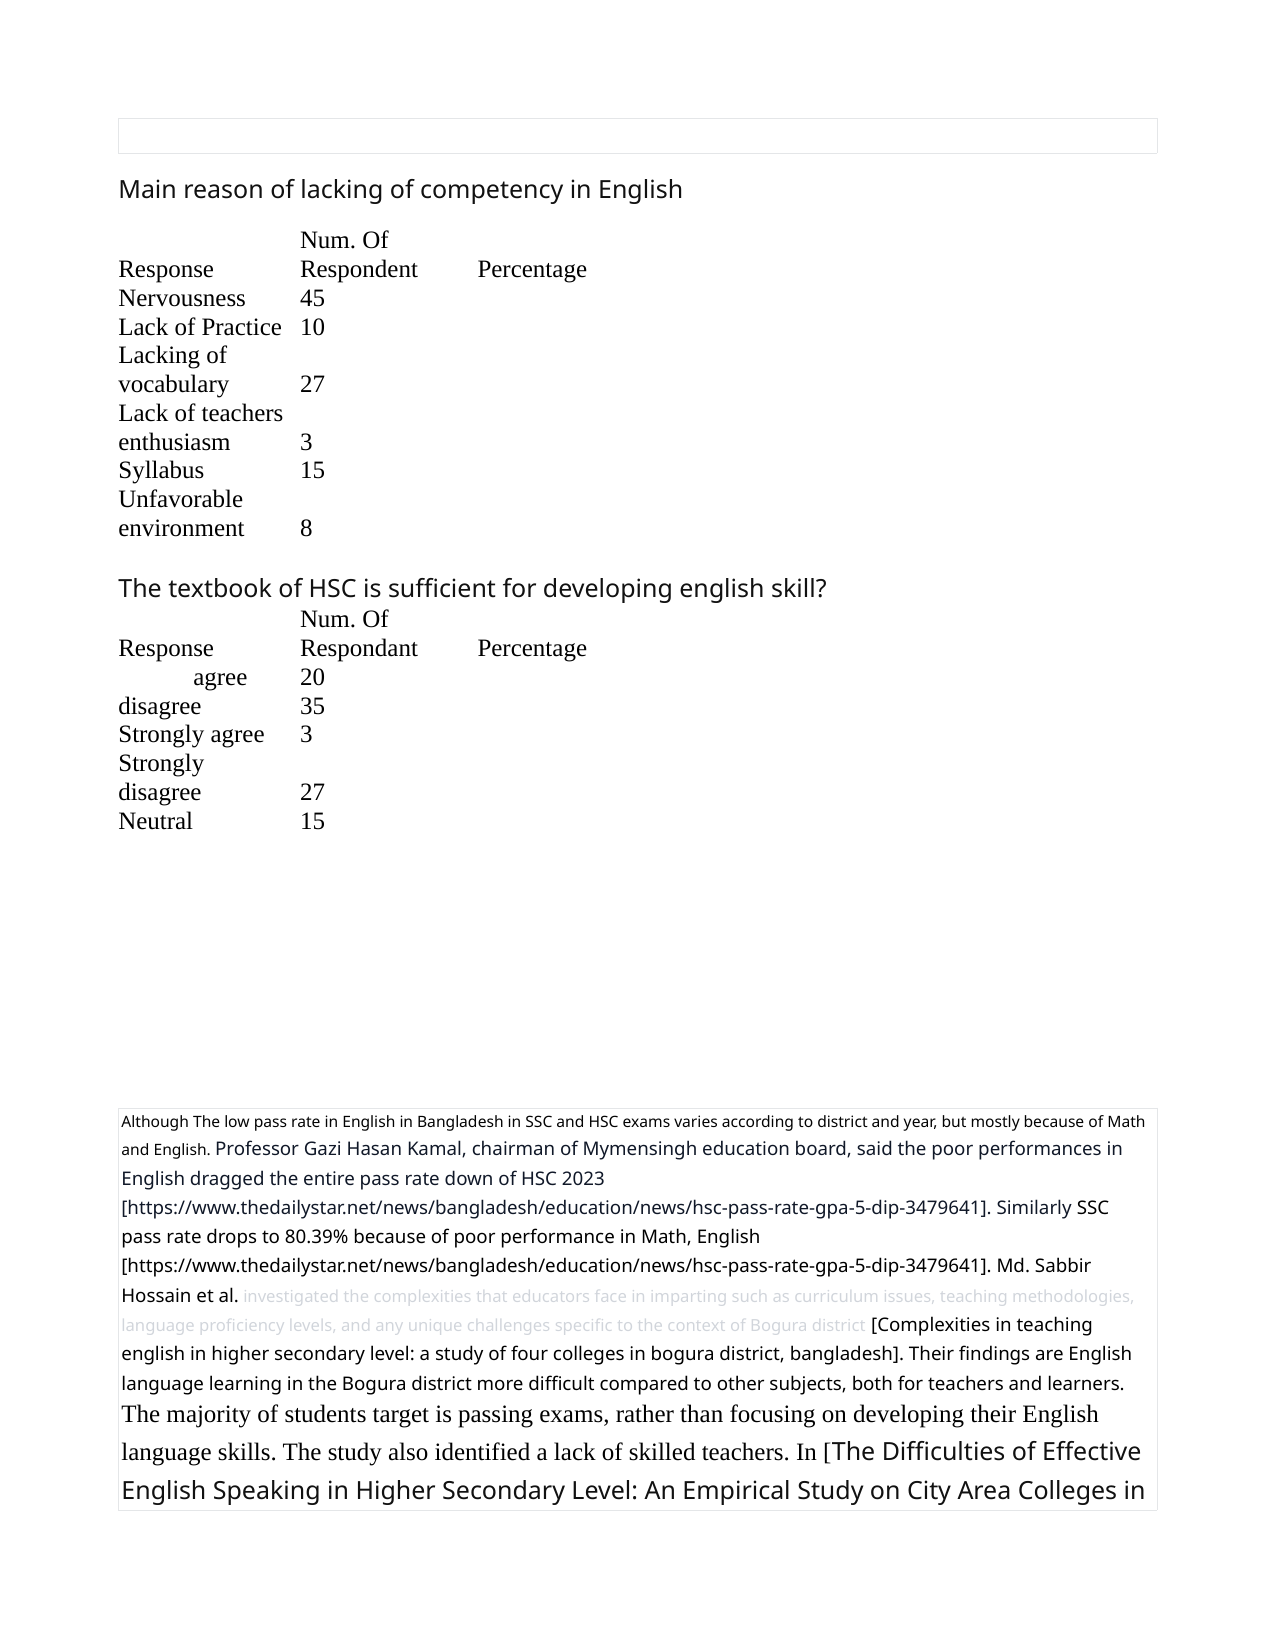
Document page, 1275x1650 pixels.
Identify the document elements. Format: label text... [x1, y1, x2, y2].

table_cell 8 [297, 484, 474, 542]
table_cell 10 [297, 312, 474, 341]
table_header Response [115, 605, 297, 662]
table_cell Lack of teachers enthusiasm [115, 398, 297, 456]
table_cell Strongly agree [115, 720, 297, 748]
table_cell [474, 806, 918, 834]
table_cell [474, 398, 918, 456]
table_cell [474, 312, 918, 341]
table_header Num. Of Respondant [297, 605, 474, 662]
table_cell Strongly disagree [115, 748, 297, 806]
table_cell Lacking of vocabulary [115, 341, 297, 398]
table_cell 20 [297, 662, 474, 691]
table_cell [474, 484, 918, 542]
table_cell 27 [297, 748, 474, 806]
table_cell Neutral [115, 806, 297, 834]
text Although The low pass rate in English in Bangladesh in SSC and HSC exams varies according to district and year, but mostly because of Math and English. Professor Gazi Hasan Kamal, chairman of Mymensingh education board, said the poor performances in English dragged the entire pass rate down of HSC 2023 [https://www.thedailystar.net/news/bangladesh/education/news/hsc-pass-rate-gpa-5-dip-3479641]. Similarly SSC pass rate drops to 80.39% because of poor performance in Math, English [https://www.thedailystar.net/news/bangladesh/education/news/hsc-pass-rate-gpa-5-dip-3479641]. Md. Sabbir Hossain et al. investigated the complexities that educators face in imparting such as curriculum issues, teaching methodologies, language proficiency levels, and any unique challenges specific to the context of Bogura district [Complexities in teaching english in higher secondary level: a study of four colleges in bogura district, bangladesh]. Their findings are English language learning in the Bogura district more difficult compared to other subjects, both for teachers and learners. The majority of students target is passing exams, rather than focusing on developing their English language skills. The study also identified a lack of skilled teachers. In [The Difficulties of Effective English Speaking in Higher Secondary Level: An Empirical Study on City Area Colleges in [119, 1109, 1157, 1510]
table_cell [474, 283, 918, 312]
text The textbook of HSC is sufficient for developing english skill? [118, 571, 1157, 604]
table_cell Syllabus [115, 456, 297, 484]
table_cell Lack of Practice [115, 312, 297, 341]
table_cell 3 [297, 720, 474, 748]
table_cell 35 [297, 691, 474, 719]
table_cell 15 [297, 456, 474, 484]
table_cell 27 [297, 341, 474, 398]
table_cell 3 [297, 398, 474, 456]
table_header Num. Of Respondent [297, 226, 474, 283]
table_header Percentage [474, 605, 918, 662]
table_cell 45 [297, 283, 474, 312]
table_cell [474, 748, 918, 806]
table_header Response [115, 226, 297, 283]
text Main reason of lacking of competency in English [118, 172, 1157, 206]
table_cell 15 [297, 806, 474, 834]
table_cell [474, 456, 918, 484]
table_cell [474, 691, 918, 719]
table_cell agree [115, 662, 297, 691]
table_header Percentage [474, 226, 918, 283]
table_cell Nervousness [115, 283, 297, 312]
table_cell [474, 341, 918, 398]
table_cell [474, 662, 918, 691]
table_cell Unfavorable environment [115, 484, 297, 542]
table_cell disagree [115, 691, 297, 719]
table_cell [474, 720, 918, 748]
